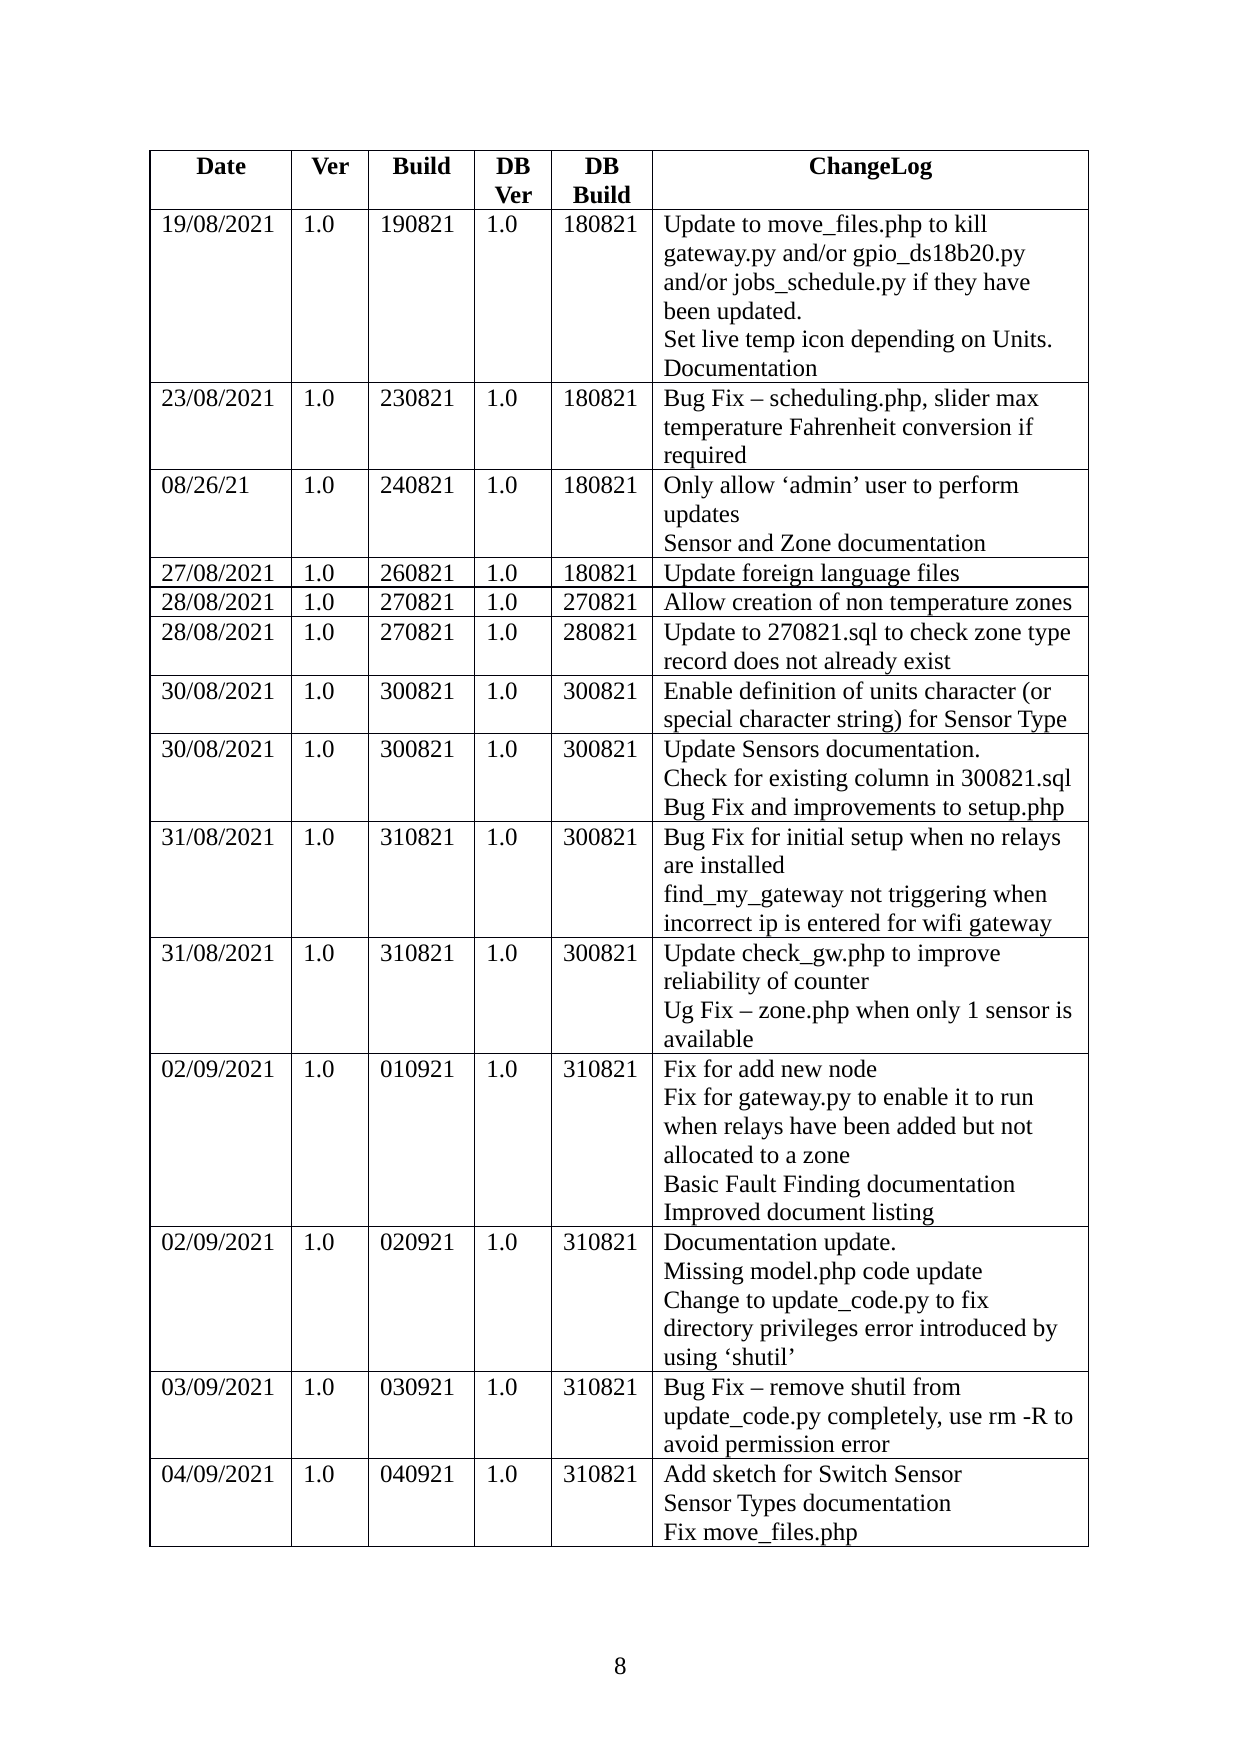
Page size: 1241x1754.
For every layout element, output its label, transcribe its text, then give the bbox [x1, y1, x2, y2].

table_cell 02/09/2021 [151, 1054, 291, 1226]
table_cell 27/08/2021 [151, 558, 291, 586]
table_cell 030921 [369, 1372, 474, 1458]
table_cell 270821 [552, 588, 652, 616]
table_cell 19/08/2021 [151, 210, 291, 382]
table_cell 1.0 [292, 1372, 368, 1458]
table_cell Update to 270821.sql to check zone type record does not already exist [653, 617, 1088, 675]
table_header DB Ver [475, 151, 551, 208]
table_header Ver [292, 151, 368, 208]
table_cell Update check_gw.php to improve reliability of counter Ug Fix – zone.php when only 1 sensor is available [653, 938, 1088, 1053]
table_cell Update Sensors documentation. Check for existing column in 300821.sql Bug Fix and improvements to setup.php [653, 734, 1088, 821]
table_cell 280821 [552, 617, 652, 675]
table_cell 1.0 [292, 938, 368, 1053]
table_cell 300821 [552, 822, 652, 937]
table_cell 1.0 [475, 676, 551, 733]
table_cell 300821 [552, 676, 652, 733]
table_cell 040921 [369, 1459, 474, 1546]
table_cell 230821 [369, 383, 474, 469]
table_cell 1.0 [292, 210, 368, 382]
table_header ChangeLog [653, 151, 1088, 208]
table_cell 300821 [552, 938, 652, 1053]
table_cell 23/08/2021 [151, 383, 291, 469]
table_cell 270821 [369, 617, 474, 675]
table_cell 04/09/2021 [151, 1459, 291, 1546]
table_cell 1.0 [292, 588, 368, 616]
table_cell 1.0 [475, 1054, 551, 1226]
table_header Date [151, 151, 291, 208]
table_cell 300821 [369, 734, 474, 821]
table_cell Update foreign language files [653, 558, 1088, 586]
table_cell 1.0 [292, 383, 368, 469]
table_cell 28/08/2021 [151, 588, 291, 616]
table_cell 26/08/21 [151, 470, 291, 557]
table_cell 1.0 [475, 1459, 551, 1546]
table_cell Only allow ‘admin’ user to perform updates Sensor and Zone documentation [653, 470, 1088, 557]
table_cell Bug Fix – remove shutil from update_code.py completely, use rm -R to avoid permission error [653, 1372, 1088, 1458]
table_cell 300821 [369, 676, 474, 733]
table_cell 1.0 [475, 617, 551, 675]
table_cell 260821 [369, 558, 474, 586]
table_cell 30/08/2021 [151, 676, 291, 733]
table_cell 1.0 [475, 822, 551, 937]
table_cell 31/08/2021 [151, 822, 291, 937]
table_cell 020921 [369, 1227, 474, 1371]
table_cell 190821 [369, 210, 474, 382]
table_cell 1.0 [292, 734, 368, 821]
table_cell 310821 [369, 938, 474, 1053]
table_cell 310821 [552, 1227, 652, 1371]
table_cell 010921 [369, 1054, 474, 1226]
table_cell 1.0 [475, 383, 551, 469]
table_header DB Build [552, 151, 652, 208]
table_cell 270821 [369, 588, 474, 616]
table_cell Documentation update. Missing model.php code update Change to update_code.py to fix directory privileges error introduced by using ‘shutil’ [653, 1227, 1088, 1371]
table_cell 28/08/2021 [151, 617, 291, 675]
table_cell 1.0 [475, 588, 551, 616]
table_cell 1.0 [292, 1227, 368, 1371]
table_cell 1.0 [475, 938, 551, 1053]
table_cell 1.0 [475, 1227, 551, 1371]
table_cell 180821 [552, 470, 652, 557]
table_cell 1.0 [292, 676, 368, 733]
table_cell 1.0 [475, 734, 551, 821]
table_cell 1.0 [292, 470, 368, 557]
table_cell Add sketch for Switch Sensor Sensor Types documentation Fix move_files.php [653, 1459, 1088, 1546]
table_cell 180821 [552, 383, 652, 469]
table_cell Update to move_files.php to kill gateway.py and/or gpio_ds18b20.py and/or jobs_schedule.py if they have been updated. Set live temp icon depending on Units. Documentation [653, 210, 1088, 382]
table_cell 1.0 [475, 1372, 551, 1458]
table_cell Bug Fix – scheduling.php, slider max temperature Fahrenheit conversion if required [653, 383, 1088, 469]
table_cell Fix for add new node Fix for gateway.py to enable it to run when relays have been added but not allocated to a zone Basic Fault Finding documentation Improved document listing [653, 1054, 1088, 1226]
table_cell 03/09/2021 [151, 1372, 291, 1458]
table_cell 310821 [552, 1459, 652, 1546]
table_cell Bug Fix for initial setup when no relays are installed find_my_gateway not triggering when incorrect ip is entered for wifi gateway [653, 822, 1088, 937]
table_cell 240821 [369, 470, 474, 557]
table_header Build [369, 151, 474, 208]
table_cell 310821 [552, 1372, 652, 1458]
table_cell 1.0 [292, 822, 368, 937]
table_cell 31/08/2021 [151, 938, 291, 1053]
table_cell 1.0 [292, 558, 368, 586]
table_cell 1.0 [292, 1054, 368, 1226]
table_cell 300821 [552, 734, 652, 821]
table_cell Allow creation of non temperature zones [653, 588, 1088, 616]
table_cell 1.0 [475, 470, 551, 557]
table_cell 30/08/2021 [151, 734, 291, 821]
table_cell 310821 [552, 1054, 652, 1226]
table_cell 02/09/2021 [151, 1227, 291, 1371]
table_cell 1.0 [475, 210, 551, 382]
table_cell Enable definition of units character (or special character string) for Sensor Type [653, 676, 1088, 733]
table_cell 1.0 [292, 617, 368, 675]
table_cell 180821 [552, 210, 652, 382]
table_cell 310821 [369, 822, 474, 937]
table_cell 180821 [552, 558, 652, 586]
table_cell 1.0 [475, 558, 551, 586]
table_cell 1.0 [292, 1459, 368, 1546]
